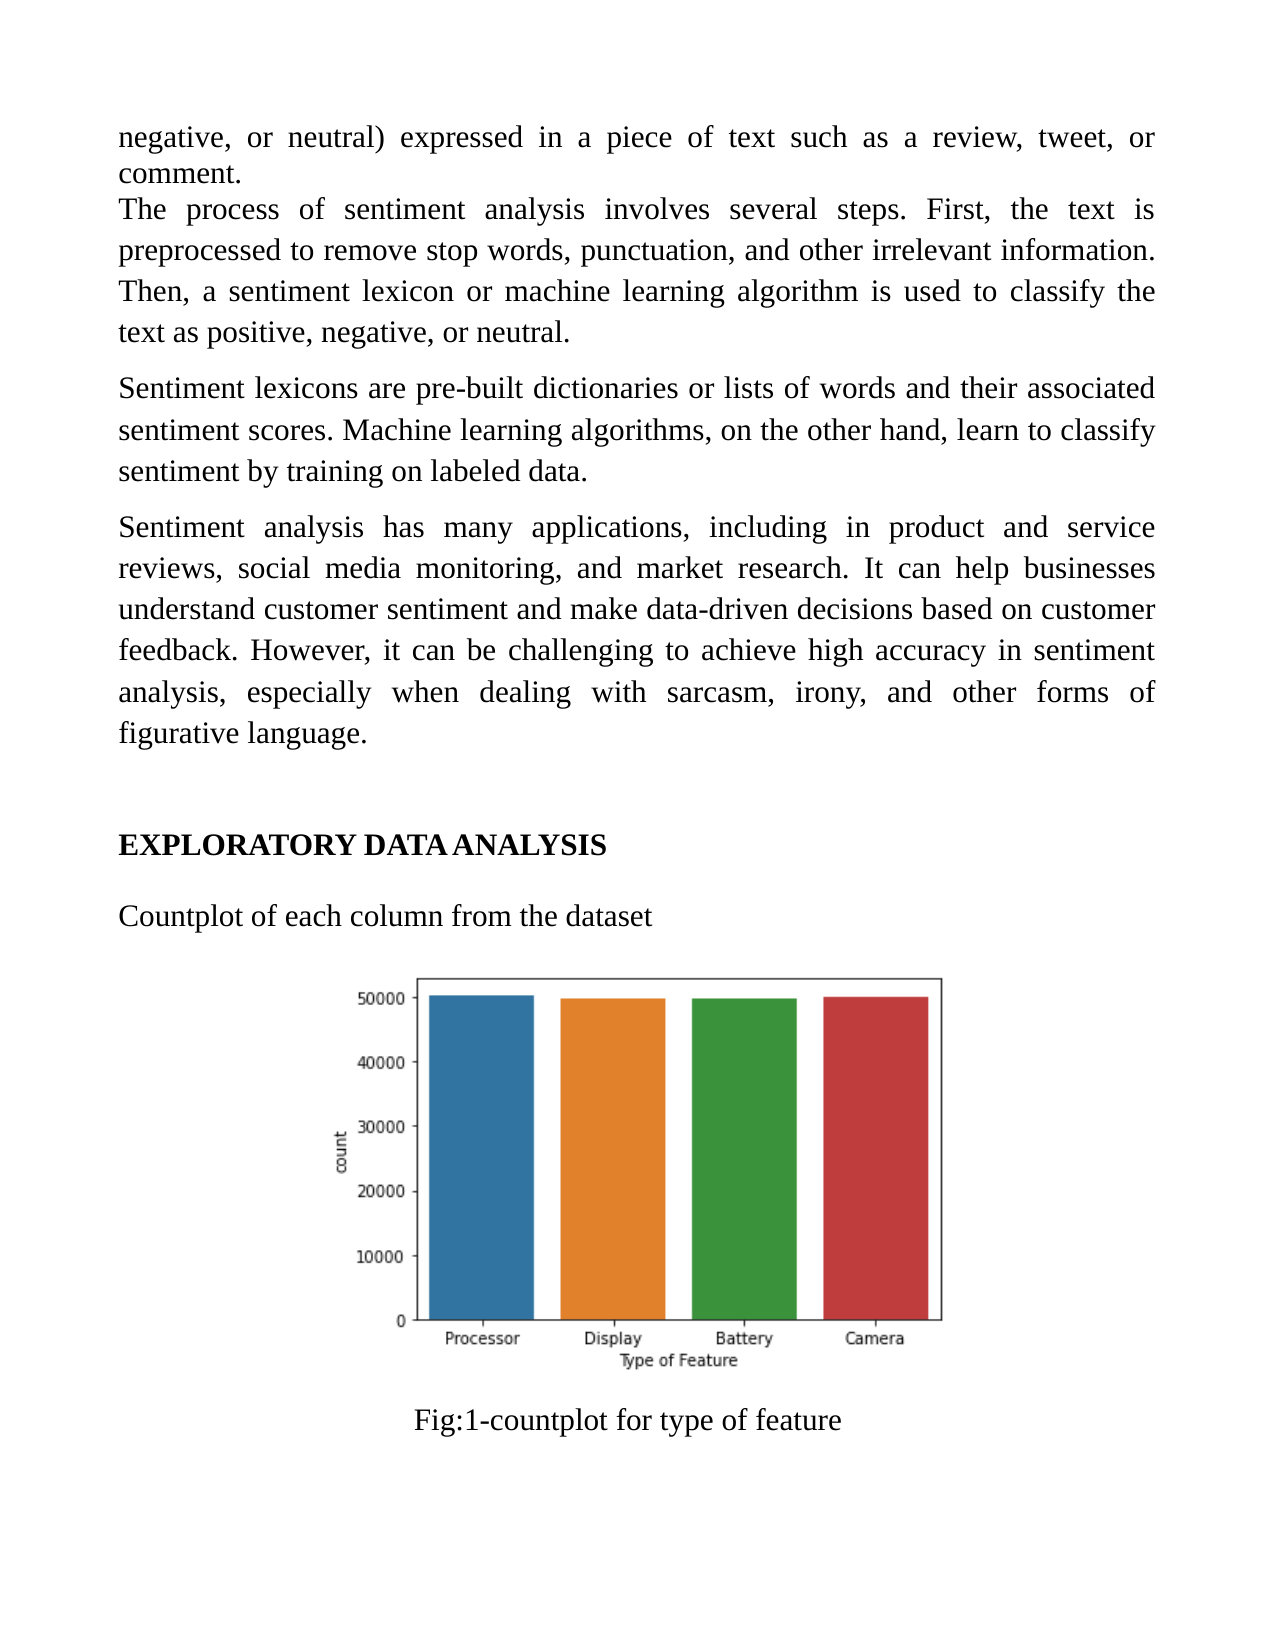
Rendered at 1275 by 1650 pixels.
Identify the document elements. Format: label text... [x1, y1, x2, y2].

text Countplot of each column from the dataset [118, 898, 1157, 934]
text Sentiment analysis has many applications, including in product and service reviews, social media monitoring, and market research. It can help businesses understand customer sentiment and make data-driven decisions based on customer feedback. However, it can be challenging to achieve high accuracy in sentiment analysis, especially when dealing with sarcasm, irony, and other forms of figurative language. [118, 508, 1157, 750]
text Fig:1-countplot for type of feature [118, 1401, 1157, 1437]
text EXPLORATORY DATA ANALYSIS [118, 826, 1157, 862]
text negative, or neutral) expressed in a piece of text such as a review, tweet, or comment. [118, 118, 1157, 190]
text Sentiment lexicons are pre-built dictionaries or lists of words and their associated sentiment scores. Machine learning algorithms, on the other hand, learn to classify sentiment by training on labeled data. [118, 369, 1157, 488]
text The process of sentiment analysis involves several steps. First, the text is preprocessed to remove stop words, punctuation, and other irrelevant information. Then, a sentiment lexicon or machine learning algorithm is used to classify the text as positive, negative, or neutral. [118, 190, 1157, 350]
picture [323, 969, 952, 1379]
